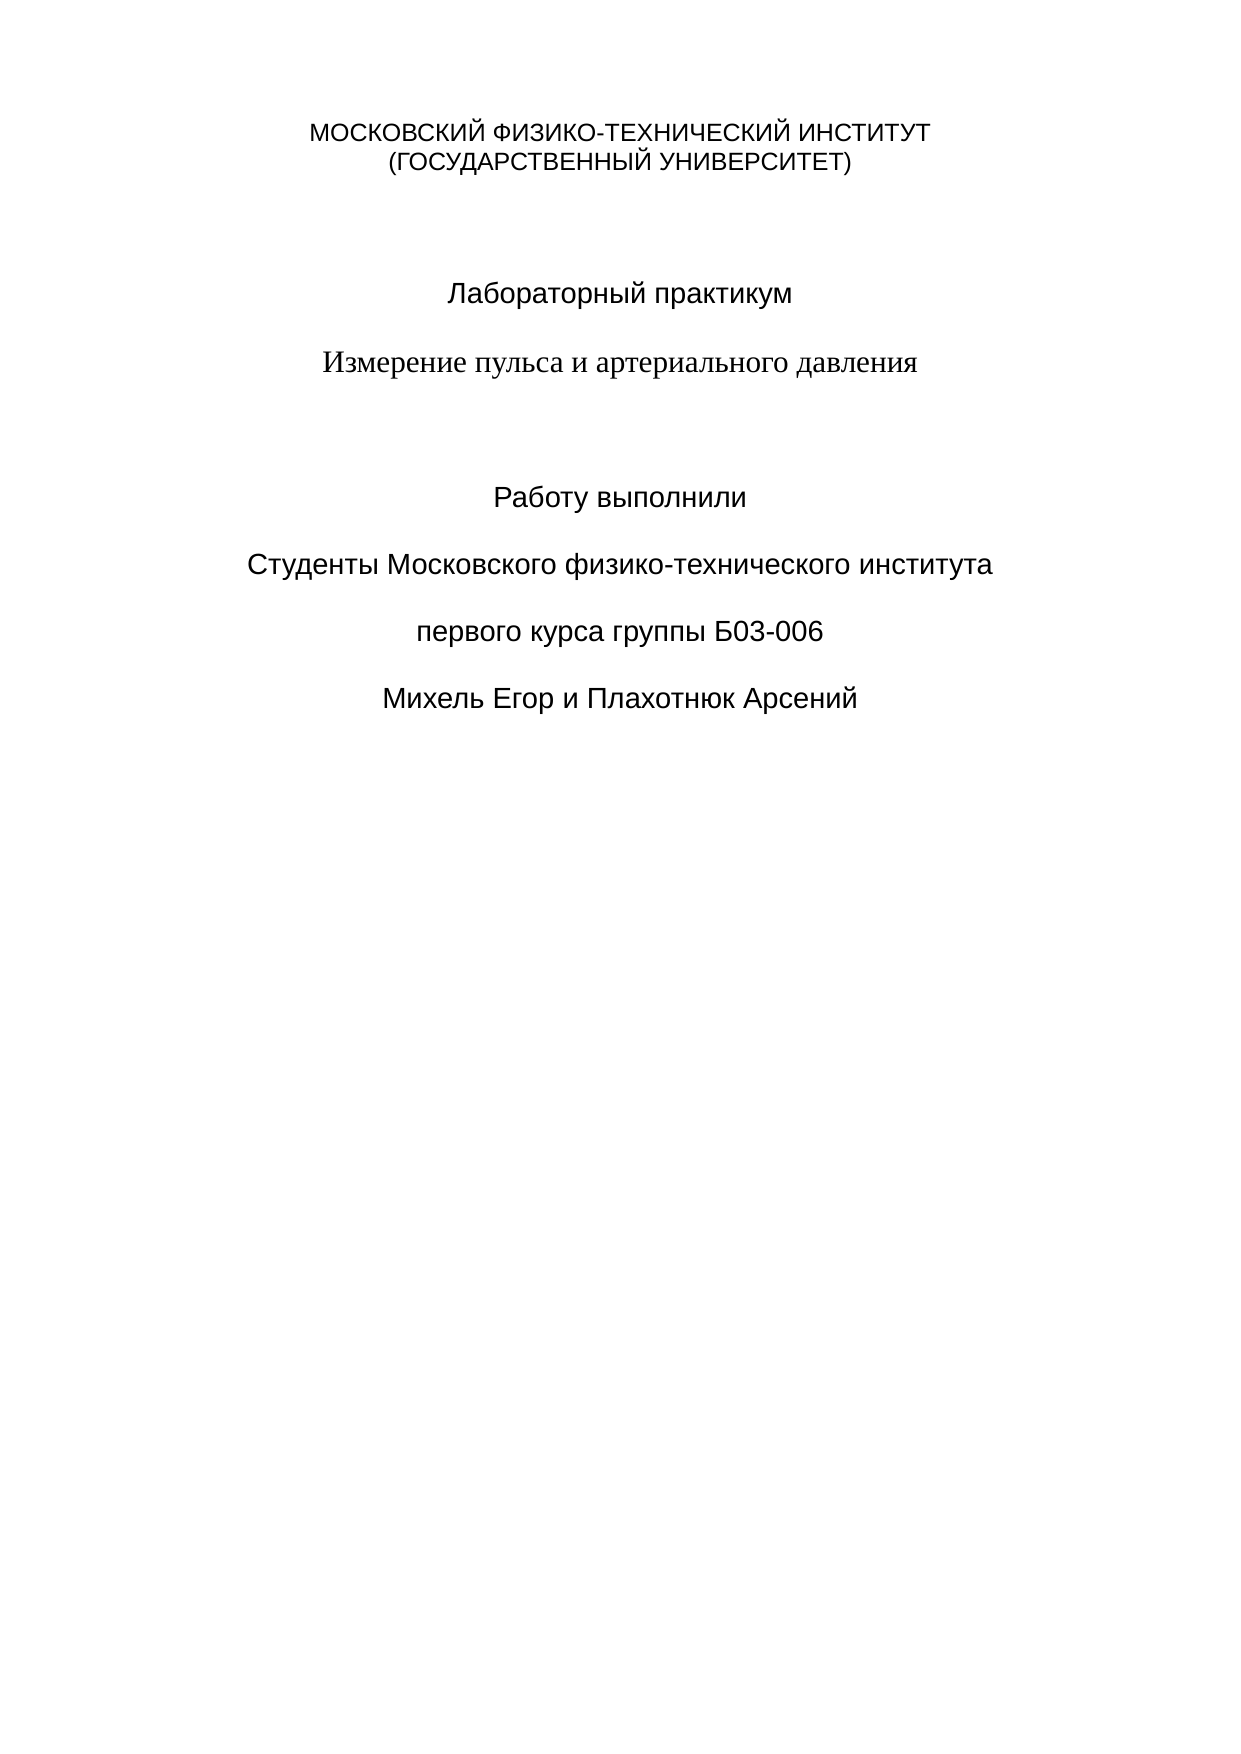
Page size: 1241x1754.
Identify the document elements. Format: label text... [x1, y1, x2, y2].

text первого курса группы Б03-006 [118, 614, 1122, 648]
text Работу выполнили Студенты Московского физико-технического института [118, 480, 1122, 581]
text Лабораторный практикум [118, 276, 1122, 310]
text (ГОСУДАРСТВЕННЫЙ УНИВЕРСИТЕТ) [118, 147, 1122, 176]
text Михель Егор и Плахотнюк Арсений [118, 681, 1122, 715]
text МОСКОВСКИЙ ФИЗИКО-ТЕХНИЧЕСКИЙ ИНСТИТУТ [118, 118, 1122, 147]
text Измерение пульса и артериального давления [118, 343, 1122, 379]
